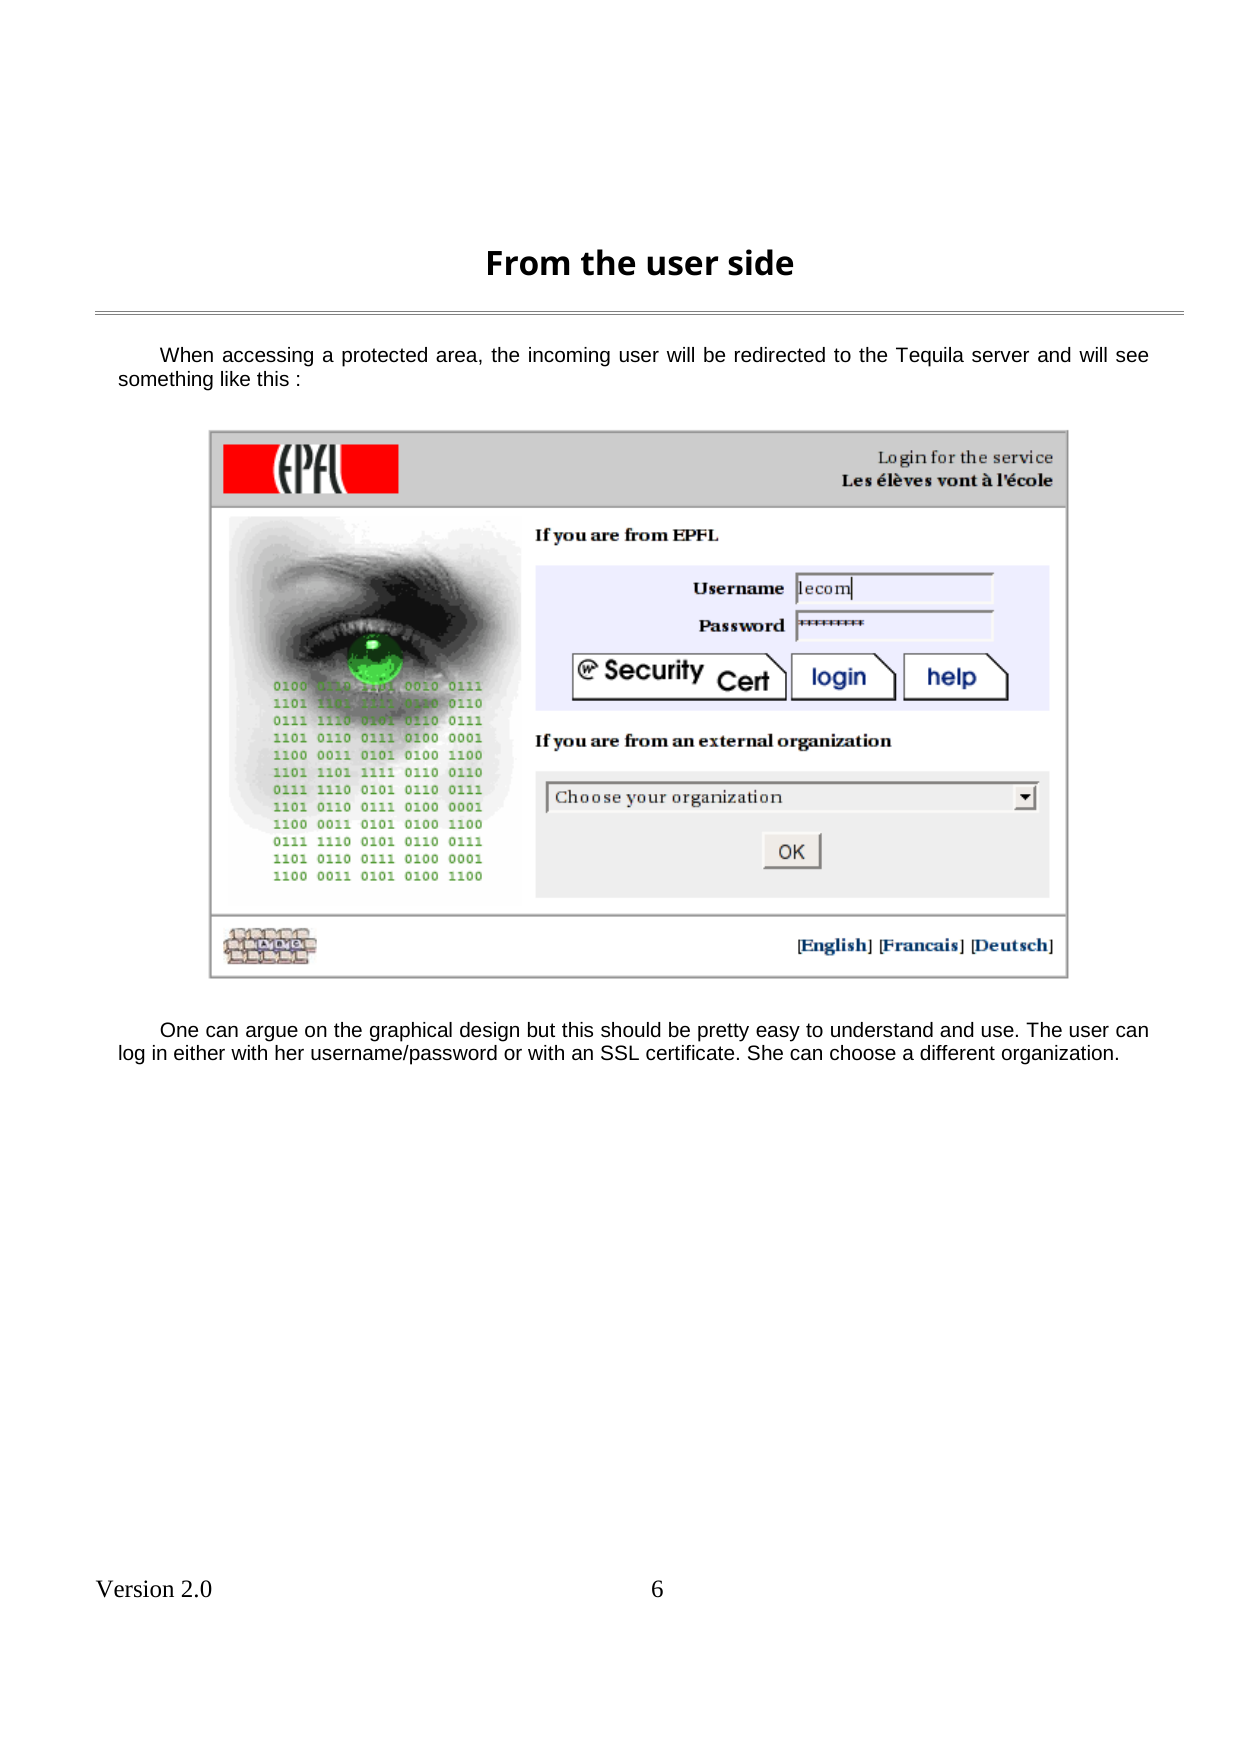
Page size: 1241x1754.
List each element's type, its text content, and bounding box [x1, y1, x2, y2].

text When accessing a protected area, the incoming user will be redirected to the Tequila server and will see something like this : [118, 343, 1151, 391]
subtitle From the user side [95, 240, 1184, 286]
text One can argue on the graphical design but this should be pretty easy to understand and use. The user can log in either with her username/password or with an SSL certificate. She can choose a different organization. [118, 1018, 1151, 1065]
picture [206, 426, 1073, 983]
